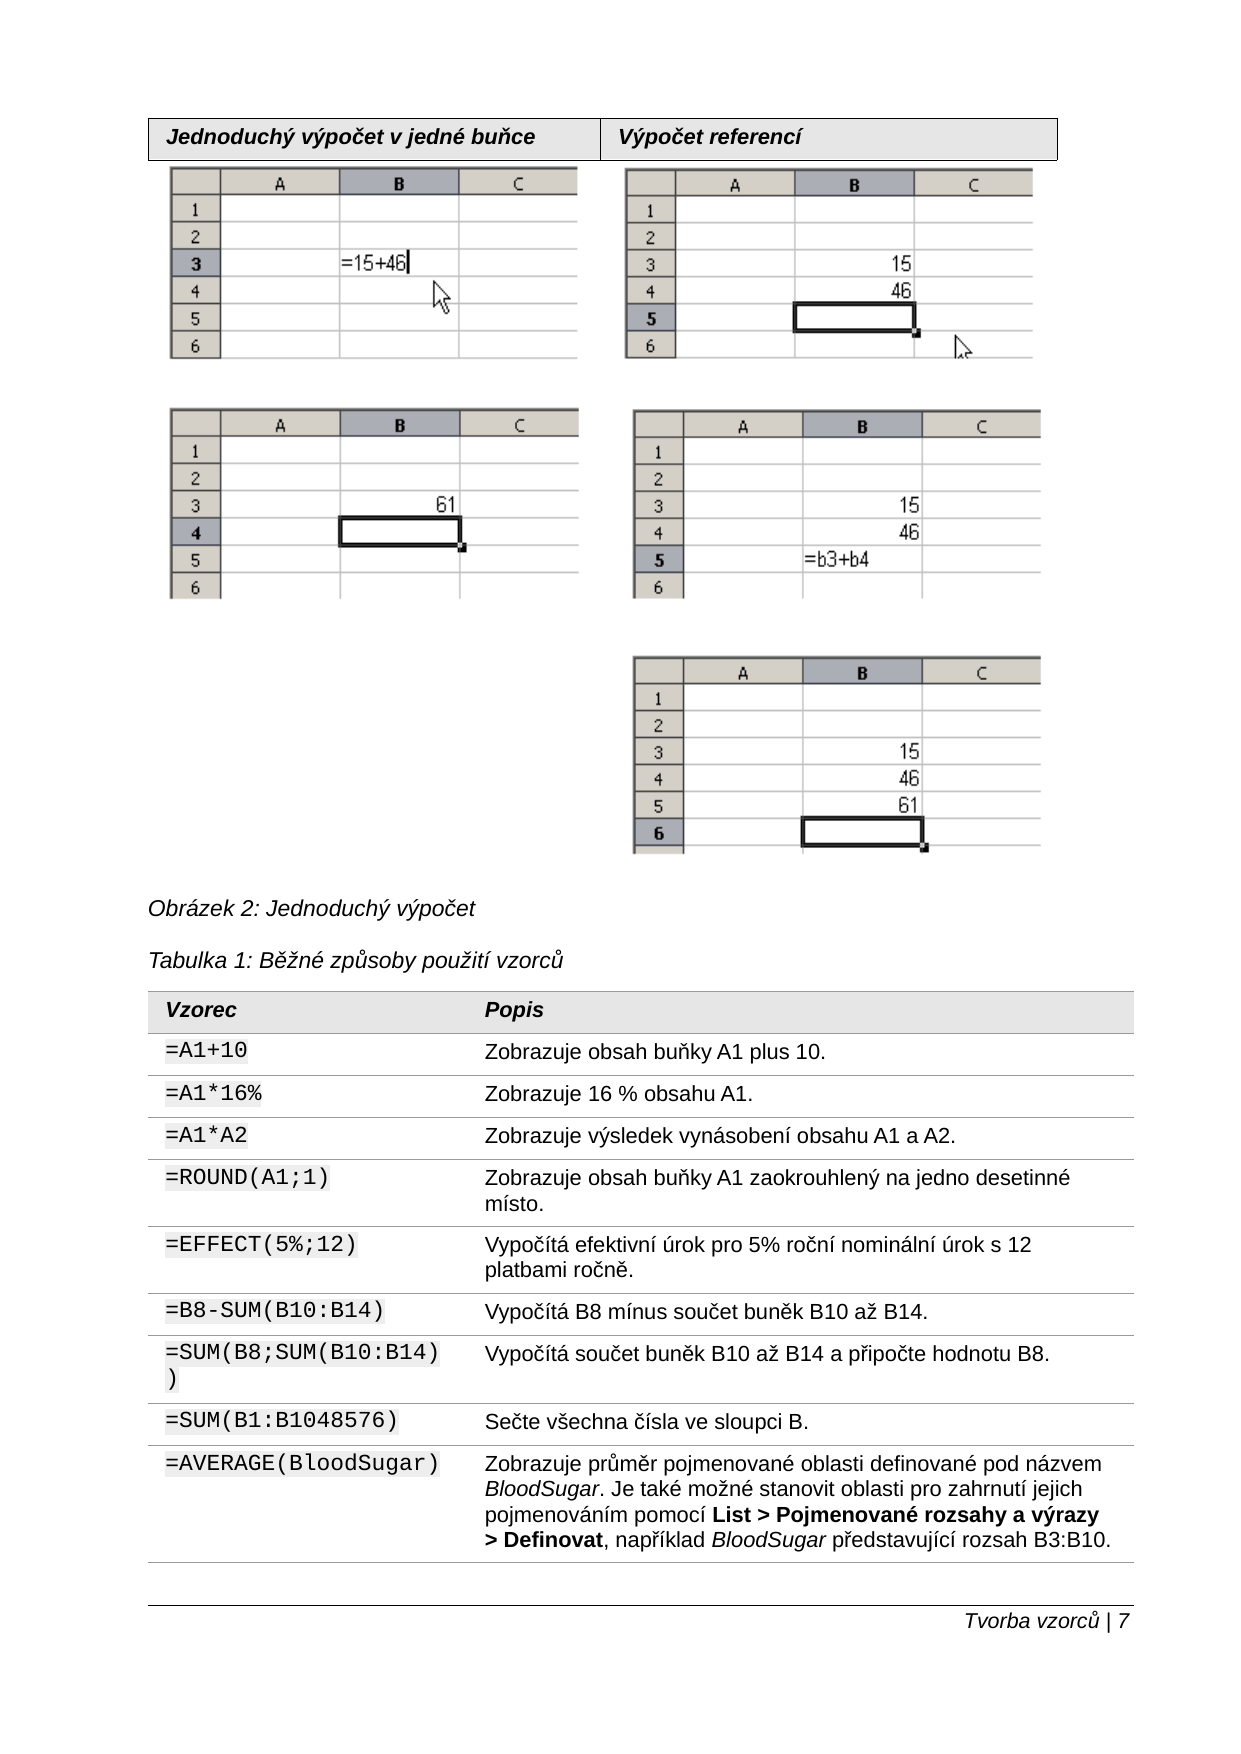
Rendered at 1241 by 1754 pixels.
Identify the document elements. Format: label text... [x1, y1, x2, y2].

picture [167, 165, 582, 364]
table_cell =A1*A2 [148, 1118, 467, 1159]
picture [630, 653, 1044, 859]
table_cell Vypočítá efektivní úrok pro 5% roční nominální úrok s 12 platbami ročně. [467, 1227, 1134, 1293]
table_cell Zobrazuje obsah buňky A1 plus 10. [467, 1034, 1134, 1075]
picture [167, 405, 582, 604]
table_cell Zobrazuje 16 % obsahu A1. [467, 1076, 1134, 1117]
picture [630, 408, 1044, 602]
table_cell [600, 639, 1057, 653]
table_cell =A1*16% [148, 1076, 467, 1117]
table_cell =ROUND(A1;1) [148, 1160, 467, 1226]
table_cell =AVERAGE(BloodSugar) [148, 1446, 467, 1562]
table_cell Zobrazuje průměr pojmenované oblasti definované pod názvem BloodSugar. Je také možné stanovit oblasti pro zahrnutí jejich pojmenováním pomocí List > Pojmenované rozsahy a výrazy > Definovat, například BloodSugar představující rozsah B3:B10. [467, 1446, 1134, 1562]
table_cell =EFFECT(5%;12) [148, 1227, 467, 1293]
table_header Výpočet referencí [601, 119, 1057, 159]
table_cell Vypočítá součet buněk B10 až B14 a připočte hodnotu B8. [467, 1336, 1134, 1403]
table_cell [148, 400, 600, 639]
table_cell Zobrazuje výsledek vynásobení obsahu A1 a A2. [467, 1118, 1134, 1159]
table_cell =A1+10 [148, 1034, 467, 1075]
table_cell [600, 161, 1057, 399]
table_cell Vypočítá B8 mínus součet buněk B10 až B14. [467, 1294, 1134, 1335]
picture [622, 165, 1036, 362]
table_cell =B8-SUM(B10:B14) [148, 1294, 467, 1335]
table_cell =SUM(B8;SUM(B10:B14)) [148, 1336, 467, 1403]
table_cell [148, 161, 600, 399]
table_cell =SUM(B1:B1048576) [148, 1404, 467, 1445]
table_header Popis [467, 992, 1134, 1033]
table_cell [148, 639, 600, 894]
table_cell Sečte všechna čísla ve sloupci B. [467, 1404, 1134, 1445]
text Obrázek 2: Jednoduchý výpočet [148, 894, 1134, 921]
table_cell Zobrazuje obsah buňky A1 zaokrouhlený na jedno desetinné místo. [467, 1160, 1134, 1226]
table_cell [600, 654, 1057, 894]
table_header Vzorec [148, 992, 467, 1033]
table_header Jednoduchý výpočet v jedné buňce [149, 119, 600, 159]
text Tabulka 1: Běžné způsoby použití vzorců [148, 947, 1134, 974]
table_cell [600, 400, 1057, 639]
